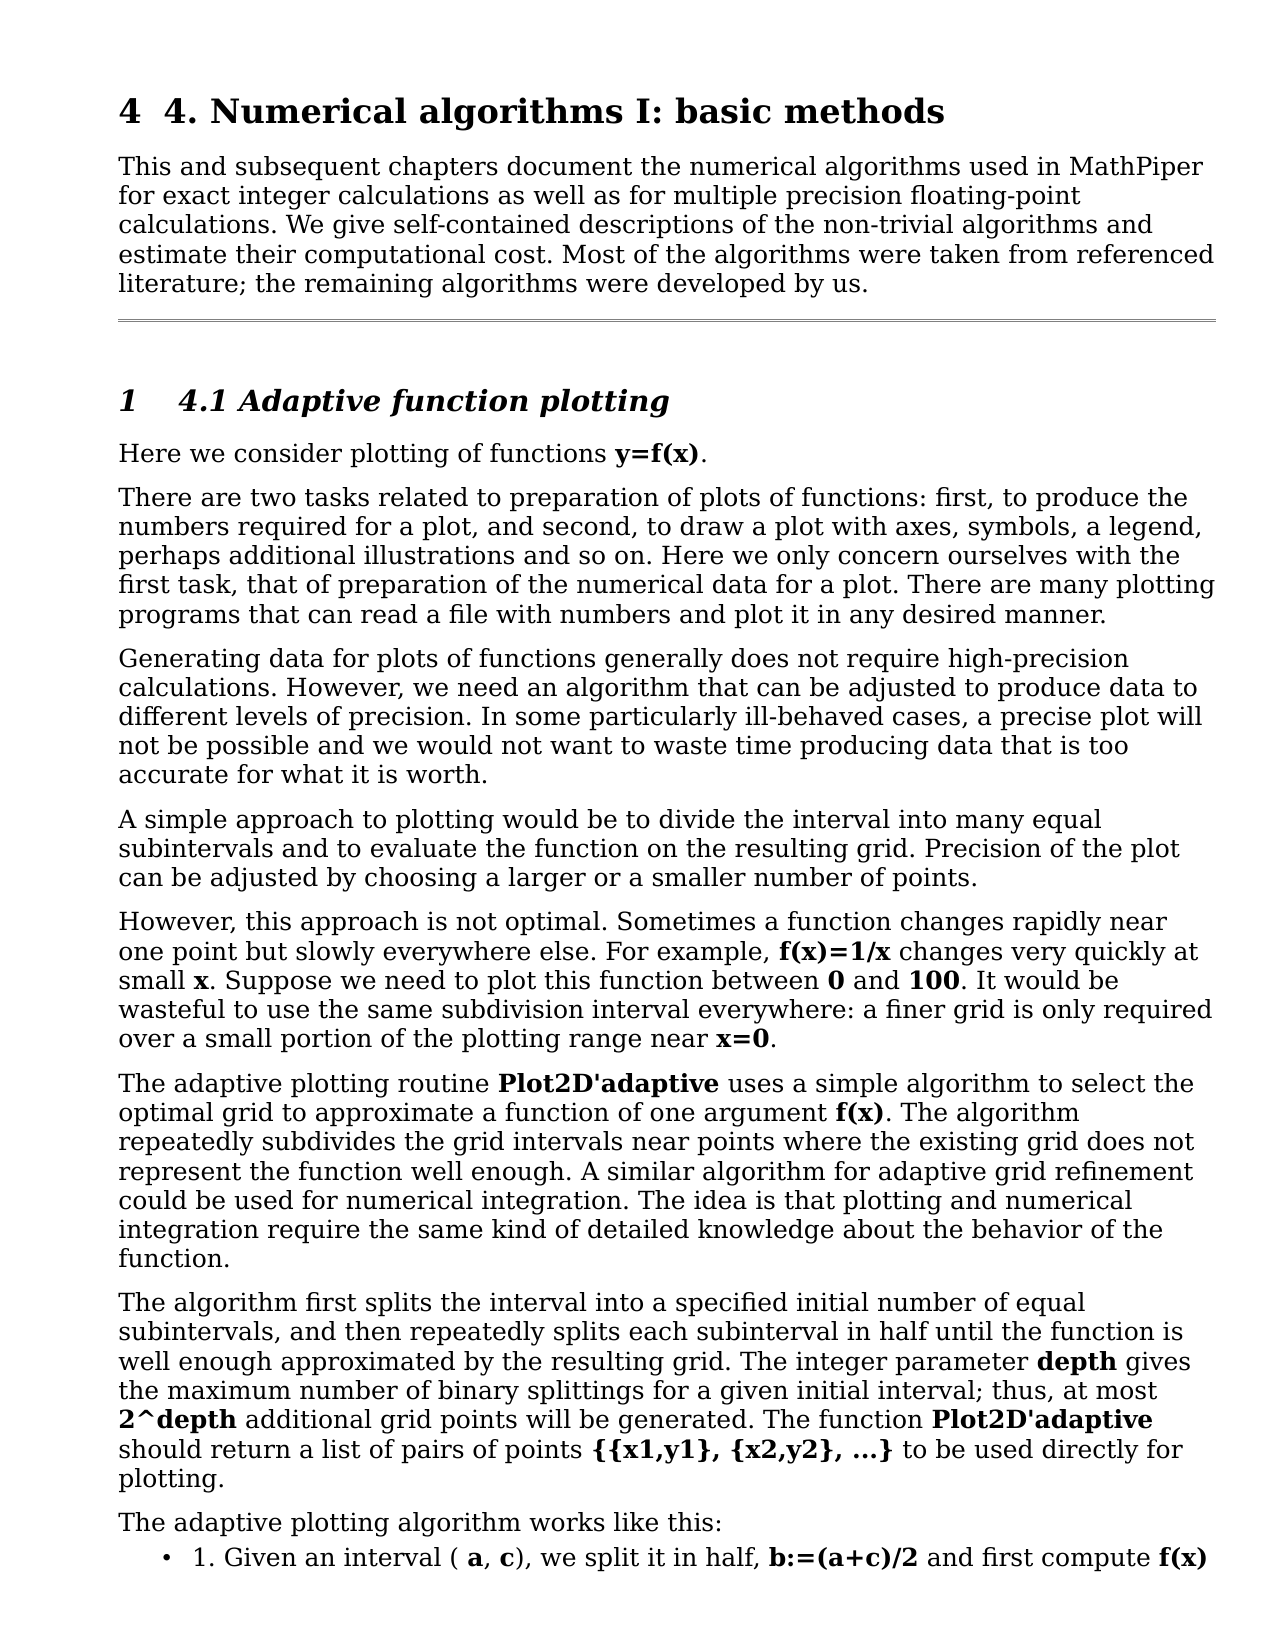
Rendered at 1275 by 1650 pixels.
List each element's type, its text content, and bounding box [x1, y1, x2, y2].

text The adaptive plotting algorithm works like this: [118, 1508, 1216, 1537]
list 1. Given an interval ( a, c), we split it in half, b:=(a+c)/2 and first compute f(x) [162, 1543, 1216, 1573]
text The algorithm first splits the interval into a specified initial number of equal subintervals, and then repeatedly splits each subinterval in half until the function is well enough approximated by the resulting grid. The integer parameter depth gives the maximum number of binary splittings for a given initial interval; thus, at most 2^depth additional grid points will be generated. The function Plot2D'adaptive should return a list of pairs of points {{x1,y1}, {x2,y2}, ...} to be used directly for plotting. [118, 1288, 1216, 1493]
text Here we consider plotting of functions y=f(x). [118, 439, 1216, 468]
text Generating data for plots of functions generally does not require high-precision calculations. However, we need an algorithm that can be adjusted to produce data to different levels of precision. In some particularly ill-behaved cases, a precise plot will not be possible and we would not want to waste time producing data that is too accurate for what it is worth. [118, 644, 1216, 790]
subtitle 4. Numerical algorithms I: basic methods [118, 92, 1216, 131]
text A simple approach to plotting would be to divide the interval into many equal subintervals and to evaluate the function on the resulting grid. Precision of the plot can be adjusted by choosing a larger or a smaller number of points. [118, 805, 1216, 892]
subtitle 4.1 Adaptive function plotting [118, 384, 1216, 418]
text However, this approach is not optimal. Sometimes a function changes rapidly near one point but slowly everywhere else. For example, f(x)=1/x changes very quickly at small x. Suppose we need to plot this function between 0 and 100. It would be wasteful to use the same subdivision interval everywhere: a finer grid is only required over a small portion of the plotting range near x=0. [118, 907, 1216, 1054]
text The adaptive plotting routine Plot2D'adaptive uses a simple algorithm to select the optimal grid to approximate a function of one argument f(x). The algorithm repeatedly subdivides the grid intervals near points where the existing grid does not represent the function well enough. A similar algorithm for adaptive grid refinement could be used for numerical integration. The idea is that plotting and numerical integration require the same kind of detailed knowledge about the behavior of the function. [118, 1069, 1216, 1273]
text This and subsequent chapters document the numerical algorithms used in MathPiper for exact integer calculations as well as for multiple precision floating-point calculations. We give self-contained descriptions of the non-trivial algorithms and estimate their computational cost. Most of the algorithms were taken from referenced literature; the remaining algorithms were developed by us. [118, 152, 1216, 298]
text There are two tasks related to preparation of plots of functions: first, to produce the numbers required for a plot, and second, to draw a plot with axes, symbols, a legend, perhaps additional illustrations and so on. Here we only concern ourselves with the first task, that of preparation of the numerical data for a plot. There are many plotting programs that can read a file with numbers and plot it in any desired manner. [118, 483, 1216, 629]
